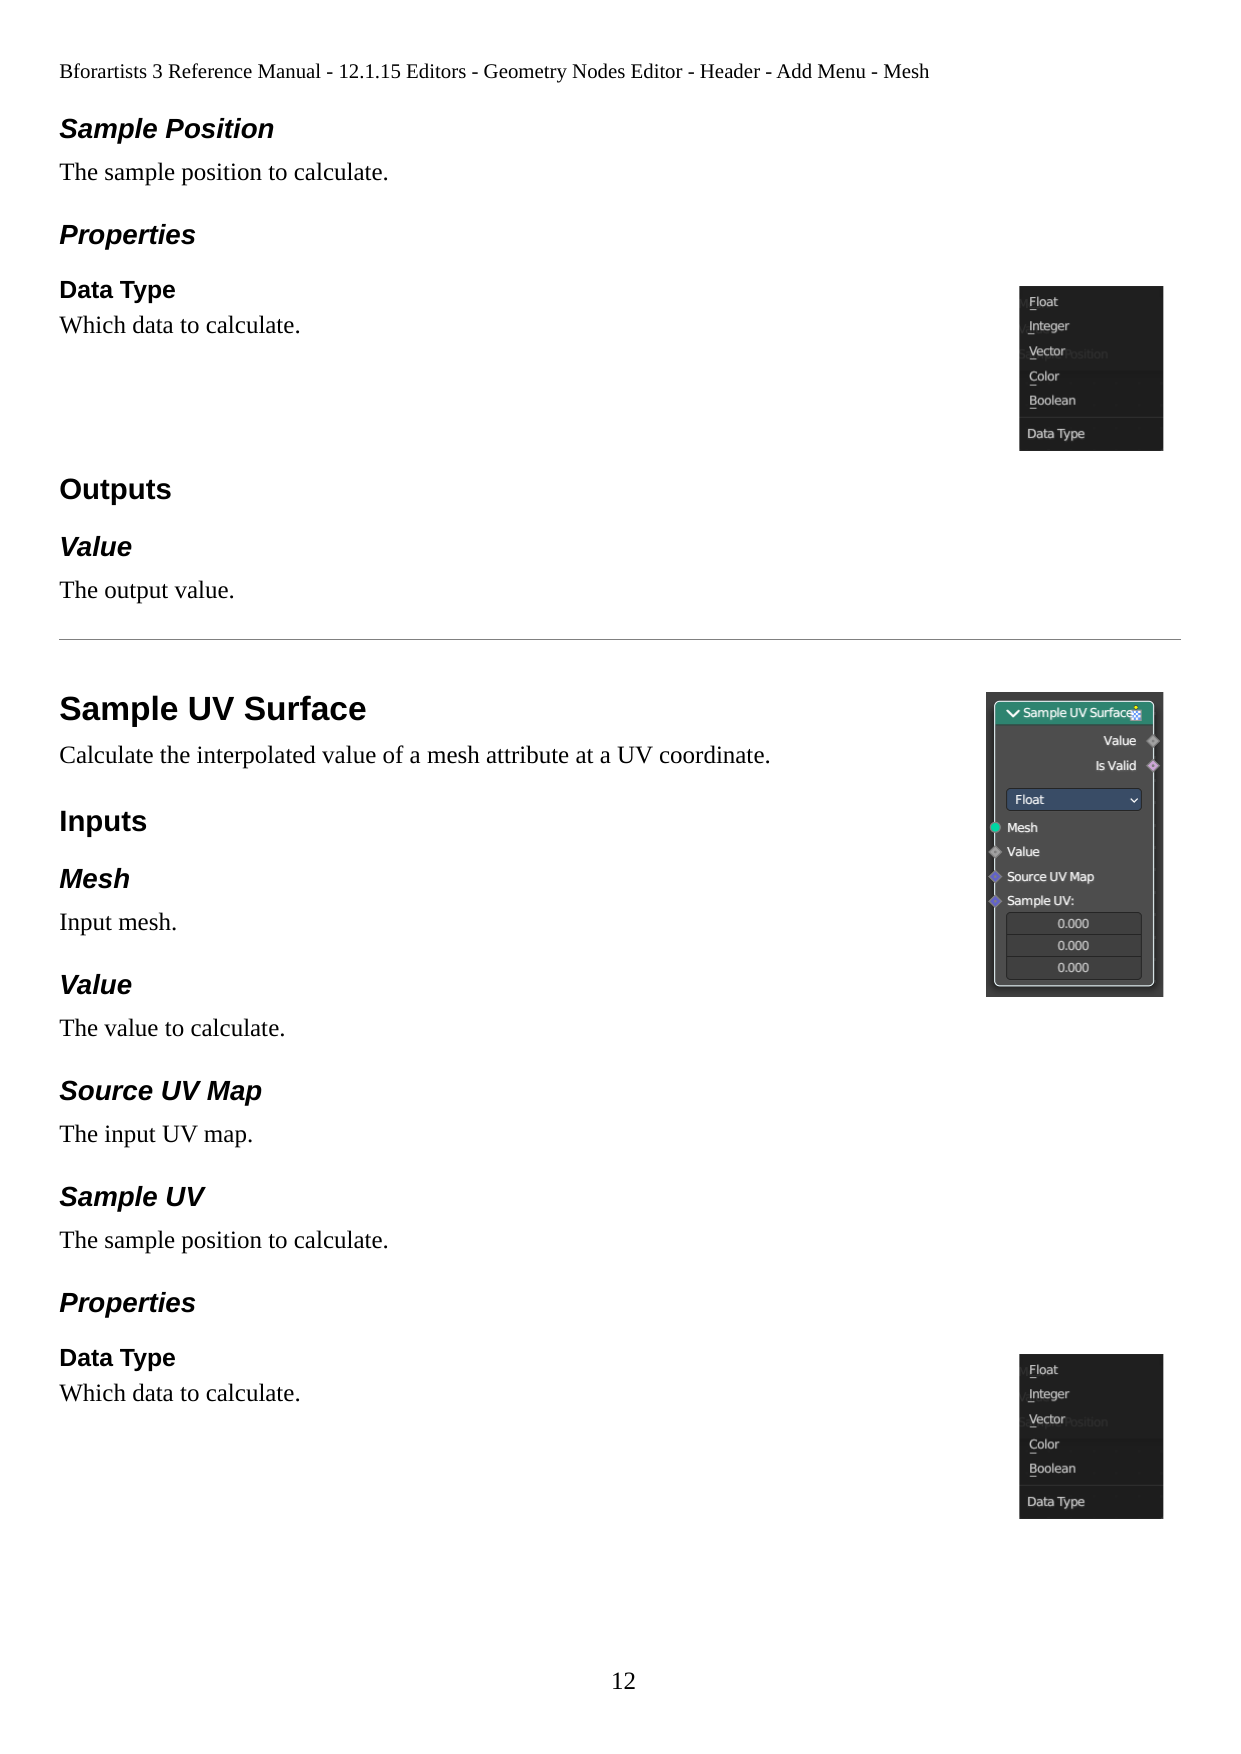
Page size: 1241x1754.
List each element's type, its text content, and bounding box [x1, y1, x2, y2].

subtitle Sample UV Surface [59, 689, 1181, 728]
subtitle Mesh [59, 863, 986, 894]
subtitle [1164, 863, 1181, 894]
picture [986, 692, 1164, 997]
subtitle [1164, 804, 1181, 838]
subtitle Value [59, 531, 1181, 563]
text Which data to calculate. [59, 310, 1019, 339]
subtitle Sample Position [59, 113, 1181, 144]
text The sample position to calculate. [59, 157, 1181, 186]
subtitle Data Type [59, 275, 1181, 304]
subtitle Sample UV [59, 1181, 1181, 1212]
text The value to calculate. [59, 1013, 1181, 1042]
subtitle Source UV Map [59, 1074, 1181, 1106]
subtitle Inputs [59, 804, 986, 838]
picture [1019, 1354, 1164, 1519]
text [1164, 1378, 1181, 1407]
text The input UV map. [59, 1119, 1181, 1148]
picture [1019, 286, 1164, 451]
text Which data to calculate. [59, 1378, 1019, 1407]
subtitle Properties [59, 1286, 1181, 1318]
text The sample position to calculate. [59, 1225, 1181, 1254]
text Calculate the interpolated value of a mesh attribute at a UV coordinate. [59, 740, 986, 769]
subtitle Data Type [59, 1343, 1181, 1372]
text [1164, 310, 1181, 339]
subtitle Value [59, 969, 1181, 1001]
subtitle Outputs [59, 472, 1181, 506]
text [1164, 907, 1181, 936]
subtitle Properties [59, 218, 1181, 250]
text Input mesh. [59, 907, 986, 936]
text The output value. [59, 575, 1181, 604]
